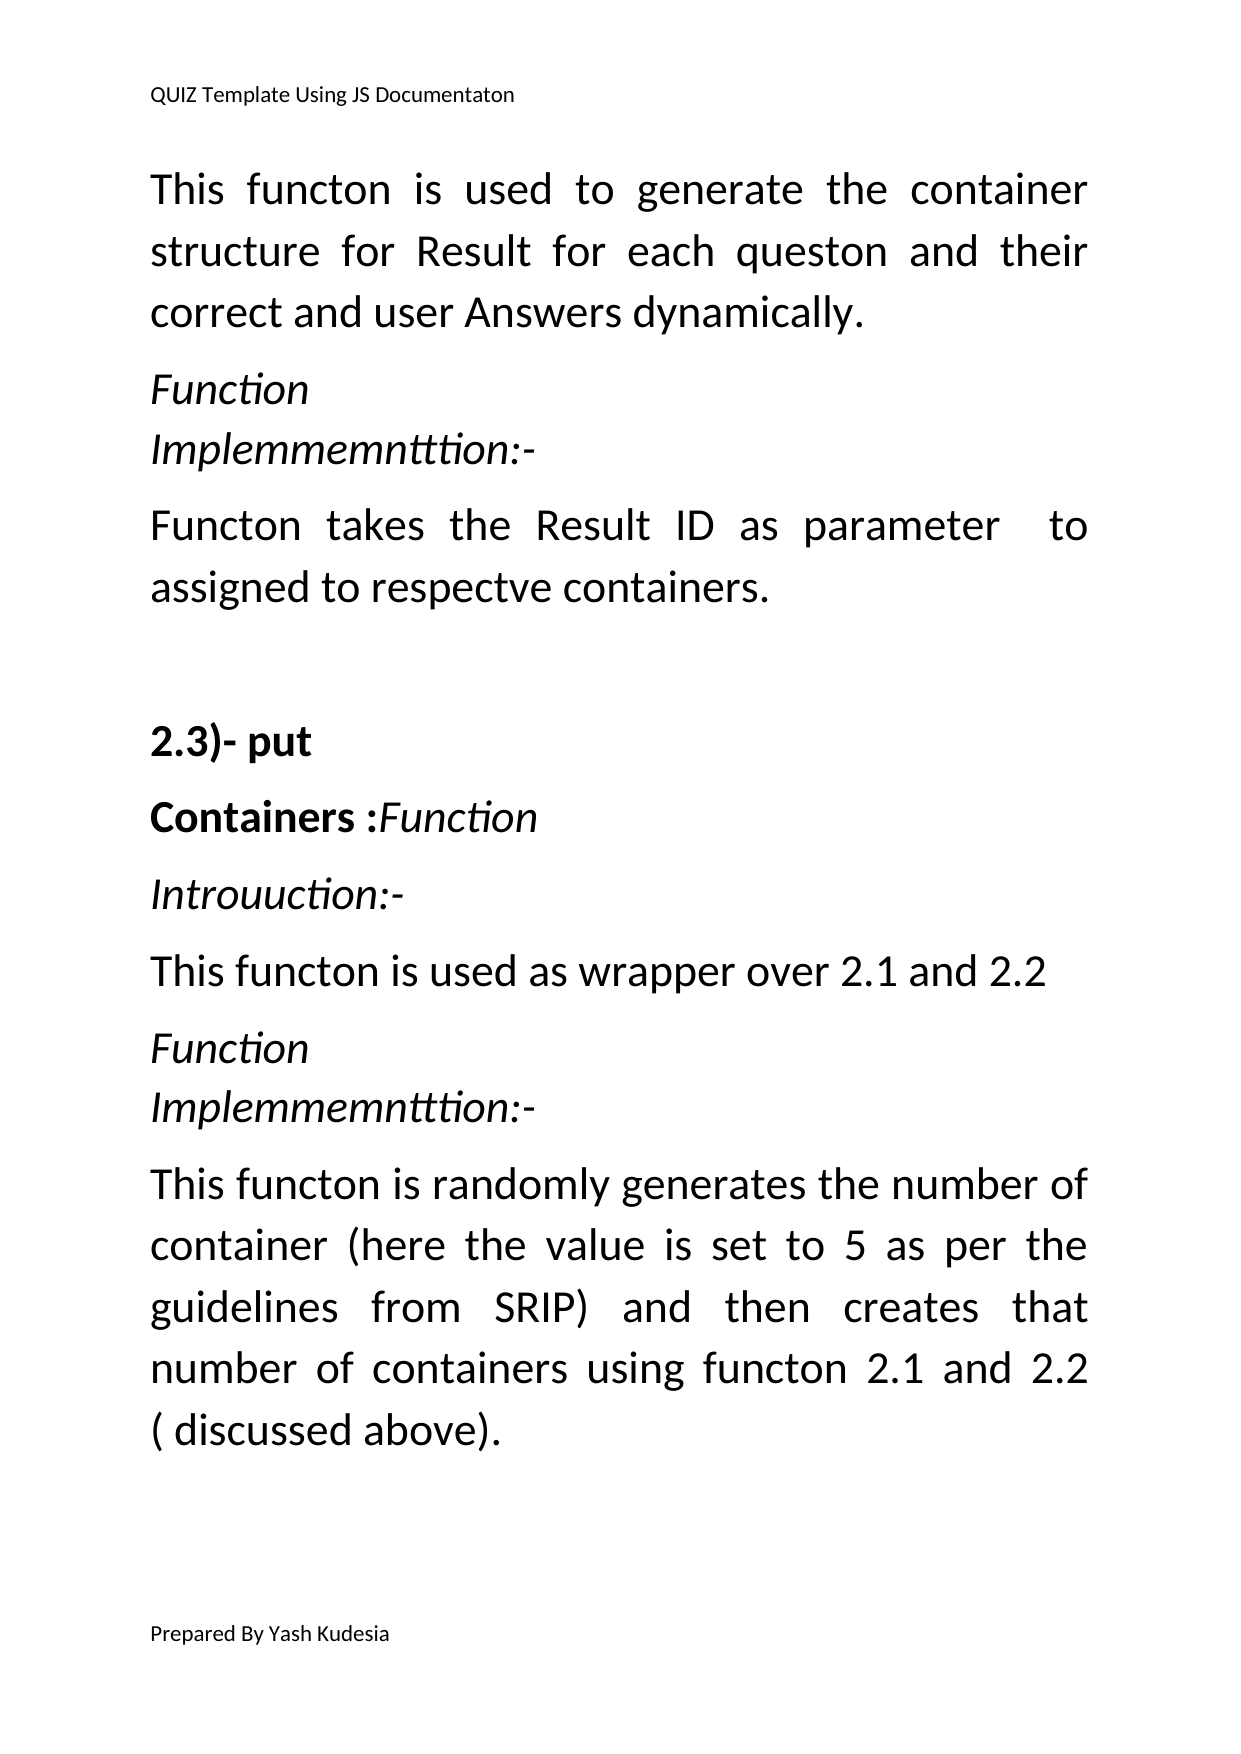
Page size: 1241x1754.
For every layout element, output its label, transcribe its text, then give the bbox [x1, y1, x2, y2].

text Function Implemmemntttion:- [150, 1019, 669, 1134]
text Function Implemmemntttion:- [150, 360, 669, 476]
text This functon is used to generate the container structure for Result for each queston and their correct and user Answers dynamically. [150, 160, 1090, 339]
subtitle 2.3)- put Containers :Function Introuuction:- [150, 712, 696, 921]
text This functon is used as wrapper over 2.1 and 2.2 [150, 942, 1090, 998]
text Functon takes the Result ID as parameter to assigned to respectve containers. [150, 496, 1090, 614]
text This functon is randomly generates the number of container (here the value is set to 5 as per the guidelines from SRIP) and then creates that number of containers using functon 2.1 and 2.2 ( discussed above). [150, 1155, 1090, 1457]
